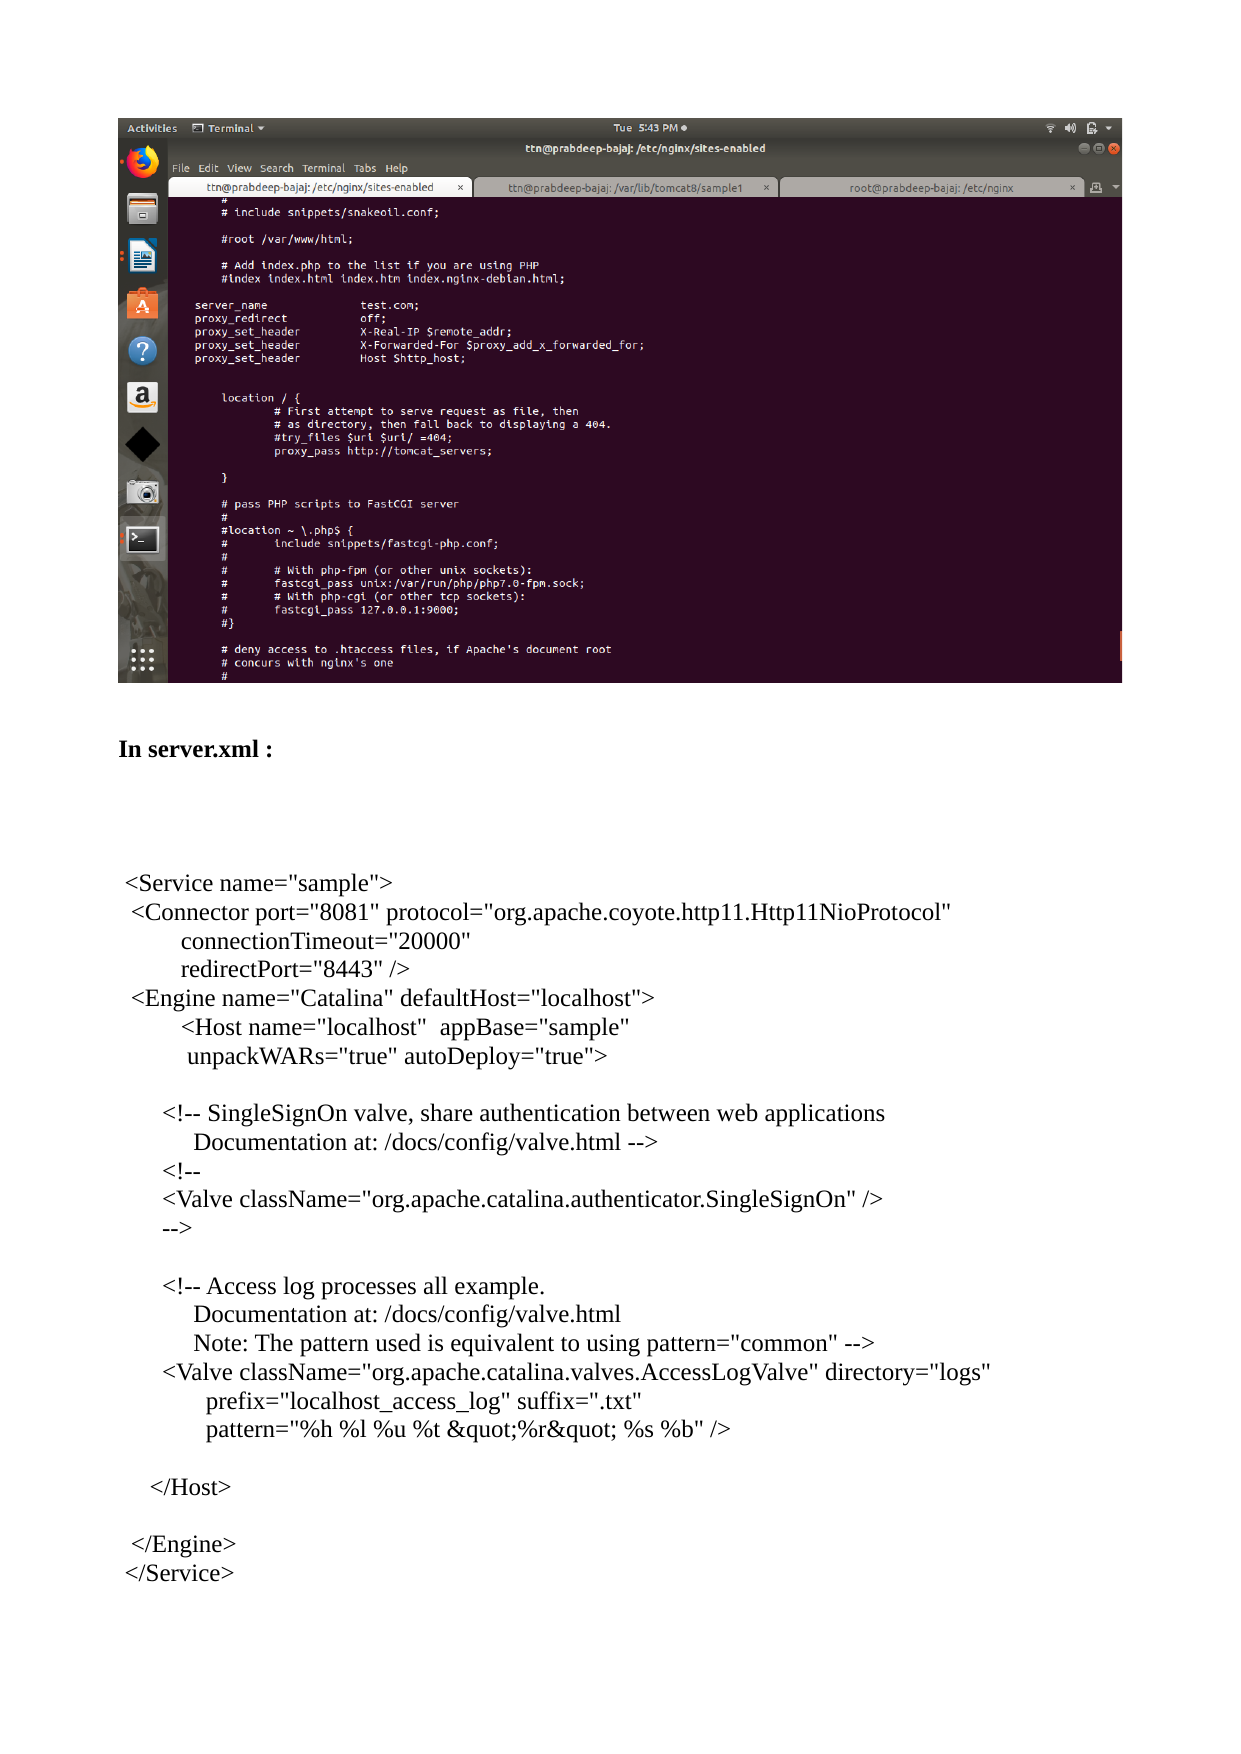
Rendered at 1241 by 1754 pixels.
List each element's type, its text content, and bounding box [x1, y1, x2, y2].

text <Service name="sample"> <Connector port="8081" protocol="org.apache.coyote.http11.Http11NioProtocol" connectionTimeout="20000" redirectPort="8443" /> <Engine name="Catalina" defaultHost="localhost"> <Host name="localhost" appBase="sample" unpackWARs="true" autoDeploy="true"> <!-- SingleSignOn valve, share authentication between web applications Documentation at: /docs/config/valve.html --> <!-- <Valve className="org.apache.catalina.authenticator.SingleSignOn" /> --> <!-- Access log processes all example. Documentation at: /docs/config/valve.html Note: The pattern used is equivalent to using pattern="common" --> <Valve className="org.apache.catalina.valves.AccessLogValve" directory="logs" prefix="localhost_access_log" suffix=".txt" pattern="%h %l %u %t &quot;%r&quot; %s %b" /> </Host> </Engine> </Service> [118, 868, 1122, 1587]
text In server.xml : [118, 734, 1122, 763]
picture [118, 118, 1123, 683]
